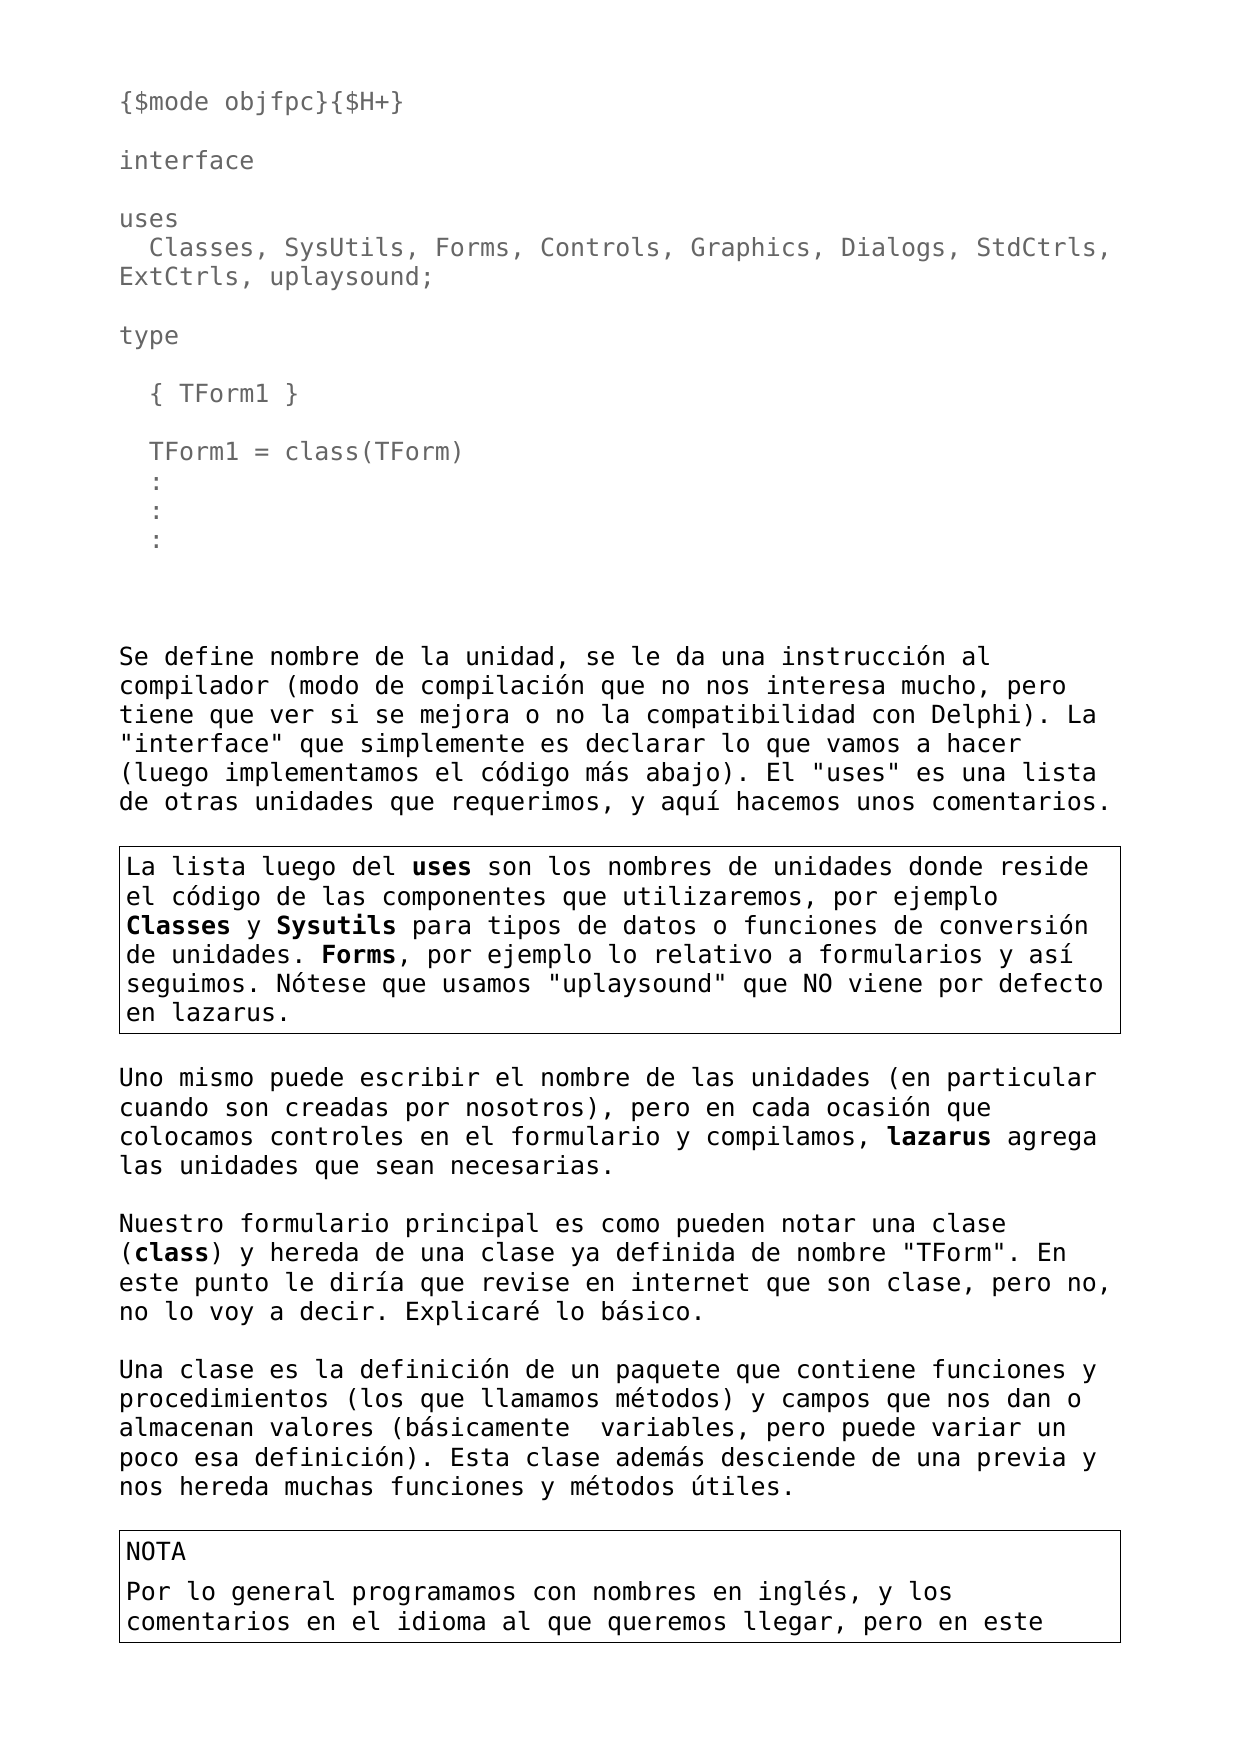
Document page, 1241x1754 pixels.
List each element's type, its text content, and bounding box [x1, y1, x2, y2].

text type [119, 321, 1121, 350]
text : [119, 496, 1121, 525]
table_header NOTA [120, 1531, 1120, 1572]
text : [119, 525, 1121, 554]
text Uno mismo puede escribir el nombre de las unidades (en particular cuando son creadas por nosotros), pero en cada ocasión que colocamos controles en el formulario y compilamos, lazarus agrega las unidades que sean necesarias. [119, 1063, 1121, 1180]
table_cell Por lo general programamos con nombres en inglés, y los comentarios en el idioma al que queremos llegar, pero en este [120, 1572, 1120, 1642]
text TForm1 = class(TForm) [119, 437, 1121, 467]
text {$mode objfpc}{$H+} [119, 87, 1121, 117]
text uses [119, 204, 1121, 233]
table_header La lista luego del uses son los nombres de unidades donde reside el código de las componentes que utilizaremos, por ejemplo Classes y Sysutils para tipos de datos o funciones de conversión de unidades. Forms, por ejemplo lo relativo a formularios y así seguimos. Nótese que usamos "uplaysound" que NO viene por defecto en lazarus. [120, 847, 1120, 1033]
text Classes, SysUtils, Forms, Controls, Graphics, Dialogs, StdCtrls, ExtCtrls, uplaysound; [119, 233, 1121, 292]
text Se define nombre de la unidad, se le da una instrucción al compilador (modo de compilación que no nos interesa mucho, pero tiene que ver si se mejora o no la compatibilidad con Delphi). La "interface" que simplemente es declarar lo que vamos a hacer (luego implementamos el código más abajo). El "uses" es una lista de otras unidades que requerimos, y aquí hacemos unos comentarios. [119, 642, 1121, 817]
text { TForm1 } [119, 379, 1121, 408]
text Una clase es la definición de un paquete que contiene funciones y procedimientos (los que llamamos métodos) y campos que nos dan o almacenan valores (básicamente variables, pero puede variar un poco esa definición). Esta clase además desciende de una previa y nos hereda muchas funciones y métodos útiles. [119, 1355, 1121, 1501]
text Nuestro formulario principal es como pueden notar una clase (class) y hereda de una clase ya definida de nombre "TForm". En este punto le diría que revise en internet que son clase, pero no, no lo voy a decir. Explicaré lo básico. [119, 1209, 1121, 1326]
text interface [119, 146, 1121, 175]
text : [119, 467, 1121, 496]
